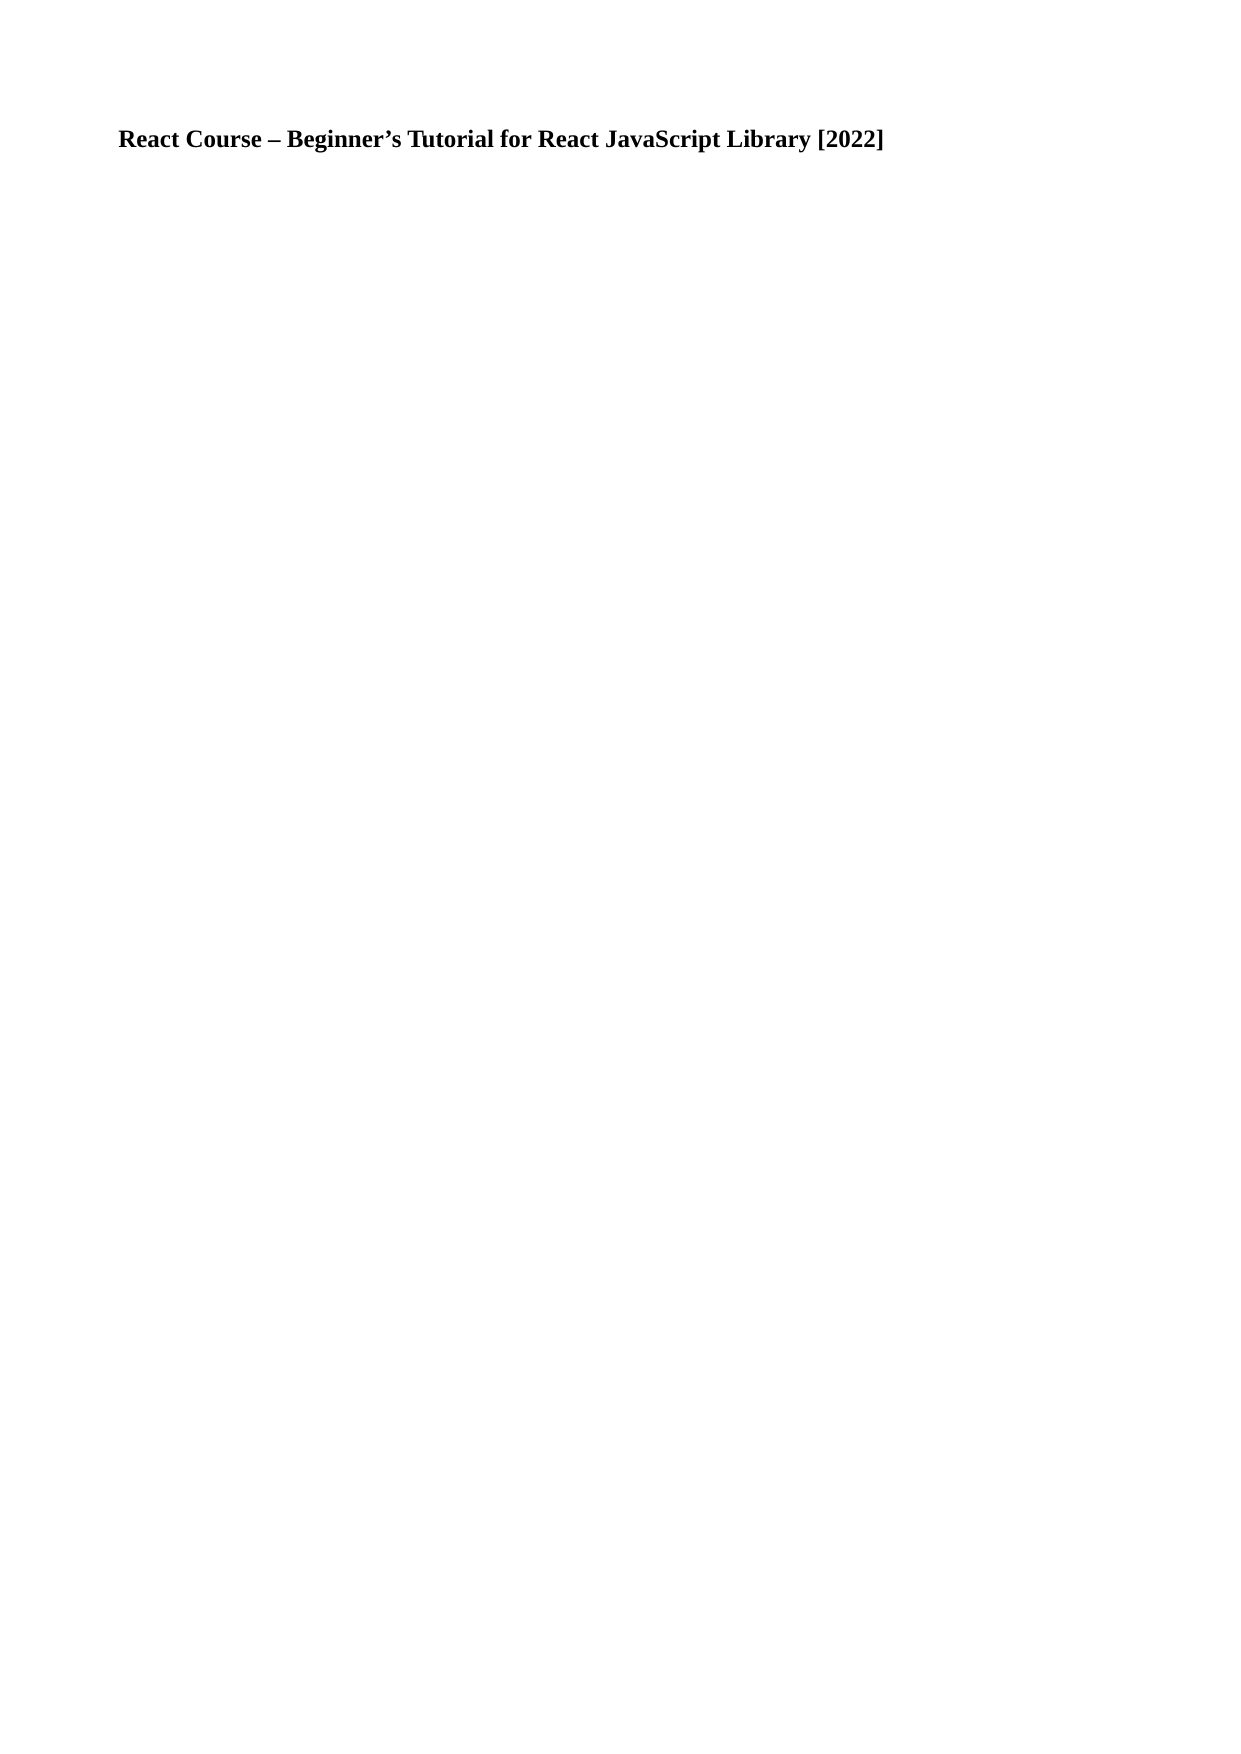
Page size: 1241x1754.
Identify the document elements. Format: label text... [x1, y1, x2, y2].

text React Course – Beginner’s Tutorial for React JavaScript Library [2022] [118, 124, 1122, 153]
